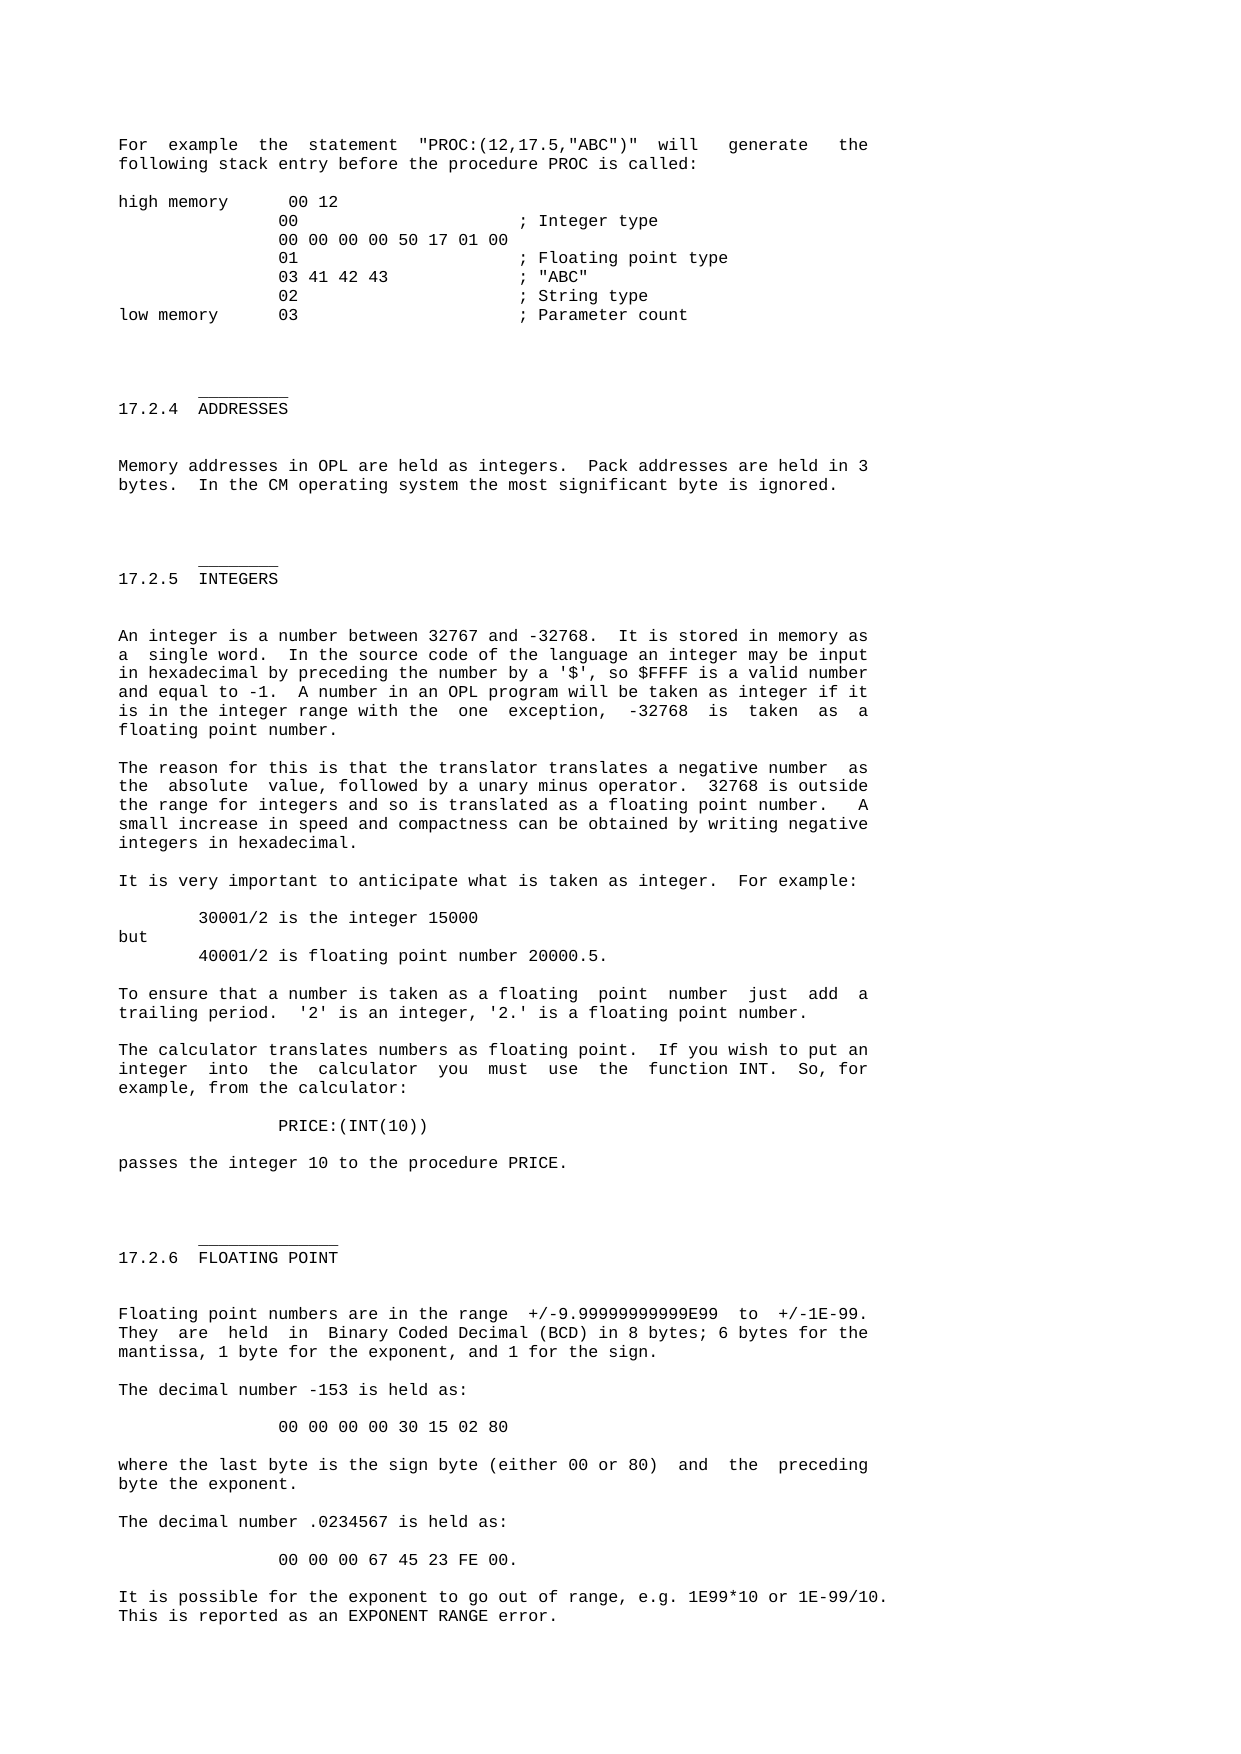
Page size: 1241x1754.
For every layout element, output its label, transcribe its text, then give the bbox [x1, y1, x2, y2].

text mantissa, 1 byte for the exponent, and 1 for the sign. [118, 1344, 1122, 1362]
text is in the integer range with the one exception, -32768 is taken as a [118, 703, 1122, 721]
text 00 00 00 00 50 17 01 00 [118, 231, 1122, 250]
text integer into the calculator you must use the function INT. So, for [118, 1061, 1122, 1080]
text a single word. In the source code of the language an integer may be input [118, 646, 1122, 665]
text small increase in speed and compactness can be obtained by writing negative [118, 816, 1122, 834]
text 40001/2 is floating point number 20000.5. [118, 948, 1122, 967]
text byte the exponent. [118, 1476, 1122, 1494]
text example, from the calculator: [118, 1080, 1122, 1098]
text Memory addresses in OPL are held as integers. Pack addresses are held in 3 [118, 457, 1122, 476]
text 00 00 00 67 45 23 FE 00. [118, 1551, 1122, 1570]
text 01 ; Floating point type [118, 250, 1122, 269]
text ________ [118, 552, 1122, 571]
text the range for integers and so is translated as a floating point number. A [118, 797, 1122, 816]
text floating point number. [118, 721, 1122, 740]
text but [118, 929, 1122, 948]
text bytes. In the CM operating system the most significant byte is ignored. [118, 476, 1122, 495]
text ______________ [118, 1231, 1122, 1249]
text following stack entry before the procedure PROC is called: [118, 156, 1122, 175]
text It is possible for the exponent to go out of range, e.g. 1E99*10 or 1E-99/10. [118, 1589, 1122, 1608]
text where the last byte is the sign byte (either 00 or 80) and the preceding [118, 1457, 1122, 1476]
text in hexadecimal by preceding the number by a '$', so $FFFF is a valid number [118, 665, 1122, 684]
text the absolute value, followed by a unary minus operator. 32768 is outside [118, 778, 1122, 797]
text For example the statement "PROC:(12,17.5,"ABC")" will generate the [118, 137, 1122, 156]
text _________ [118, 382, 1122, 401]
text The decimal number .0234567 is held as: [118, 1513, 1122, 1532]
text This is reported as an EXPONENT RANGE error. [118, 1608, 1122, 1626]
text 17.2.4 ADDRESSES [118, 401, 1122, 420]
text The calculator translates numbers as floating point. If you wish to put an [118, 1042, 1122, 1061]
text and equal to -1. A number in an OPL program will be taken as integer if it [118, 684, 1122, 703]
text It is very important to anticipate what is taken as integer. For example: [118, 872, 1122, 891]
text integers in hexadecimal. [118, 834, 1122, 853]
text low memory 03 ; Parameter count [118, 307, 1122, 326]
text 30001/2 is the integer 15000 [118, 910, 1122, 929]
text To ensure that a number is taken as a floating point number just add a [118, 985, 1122, 1004]
text The reason for this is that the translator translates a negative number as [118, 759, 1122, 778]
text high memory 00 12 [118, 193, 1122, 212]
text An integer is a number between 32767 and -32768. It is stored in memory as [118, 627, 1122, 646]
text 03 41 42 43 ; "ABC" [118, 269, 1122, 288]
text 02 ; String type [118, 288, 1122, 307]
text Floating point numbers are in the range +/-9.99999999999E99 to +/-1E-99. [118, 1306, 1122, 1325]
text They are held in Binary Coded Decimal (BCD) in 8 bytes; 6 bytes for the [118, 1325, 1122, 1344]
text 00 00 00 00 30 15 02 80 [118, 1419, 1122, 1438]
text 00 ; Integer type [118, 212, 1122, 231]
text 17.2.6 FLOATING POINT [118, 1249, 1122, 1268]
text PRICE:(INT(10)) [118, 1117, 1122, 1136]
text trailing period. '2' is an integer, '2.' is a floating point number. [118, 1004, 1122, 1023]
text passes the integer 10 to the procedure PRICE. [118, 1155, 1122, 1174]
text 17.2.5 INTEGERS [118, 571, 1122, 589]
text The decimal number -153 is held as: [118, 1381, 1122, 1400]
